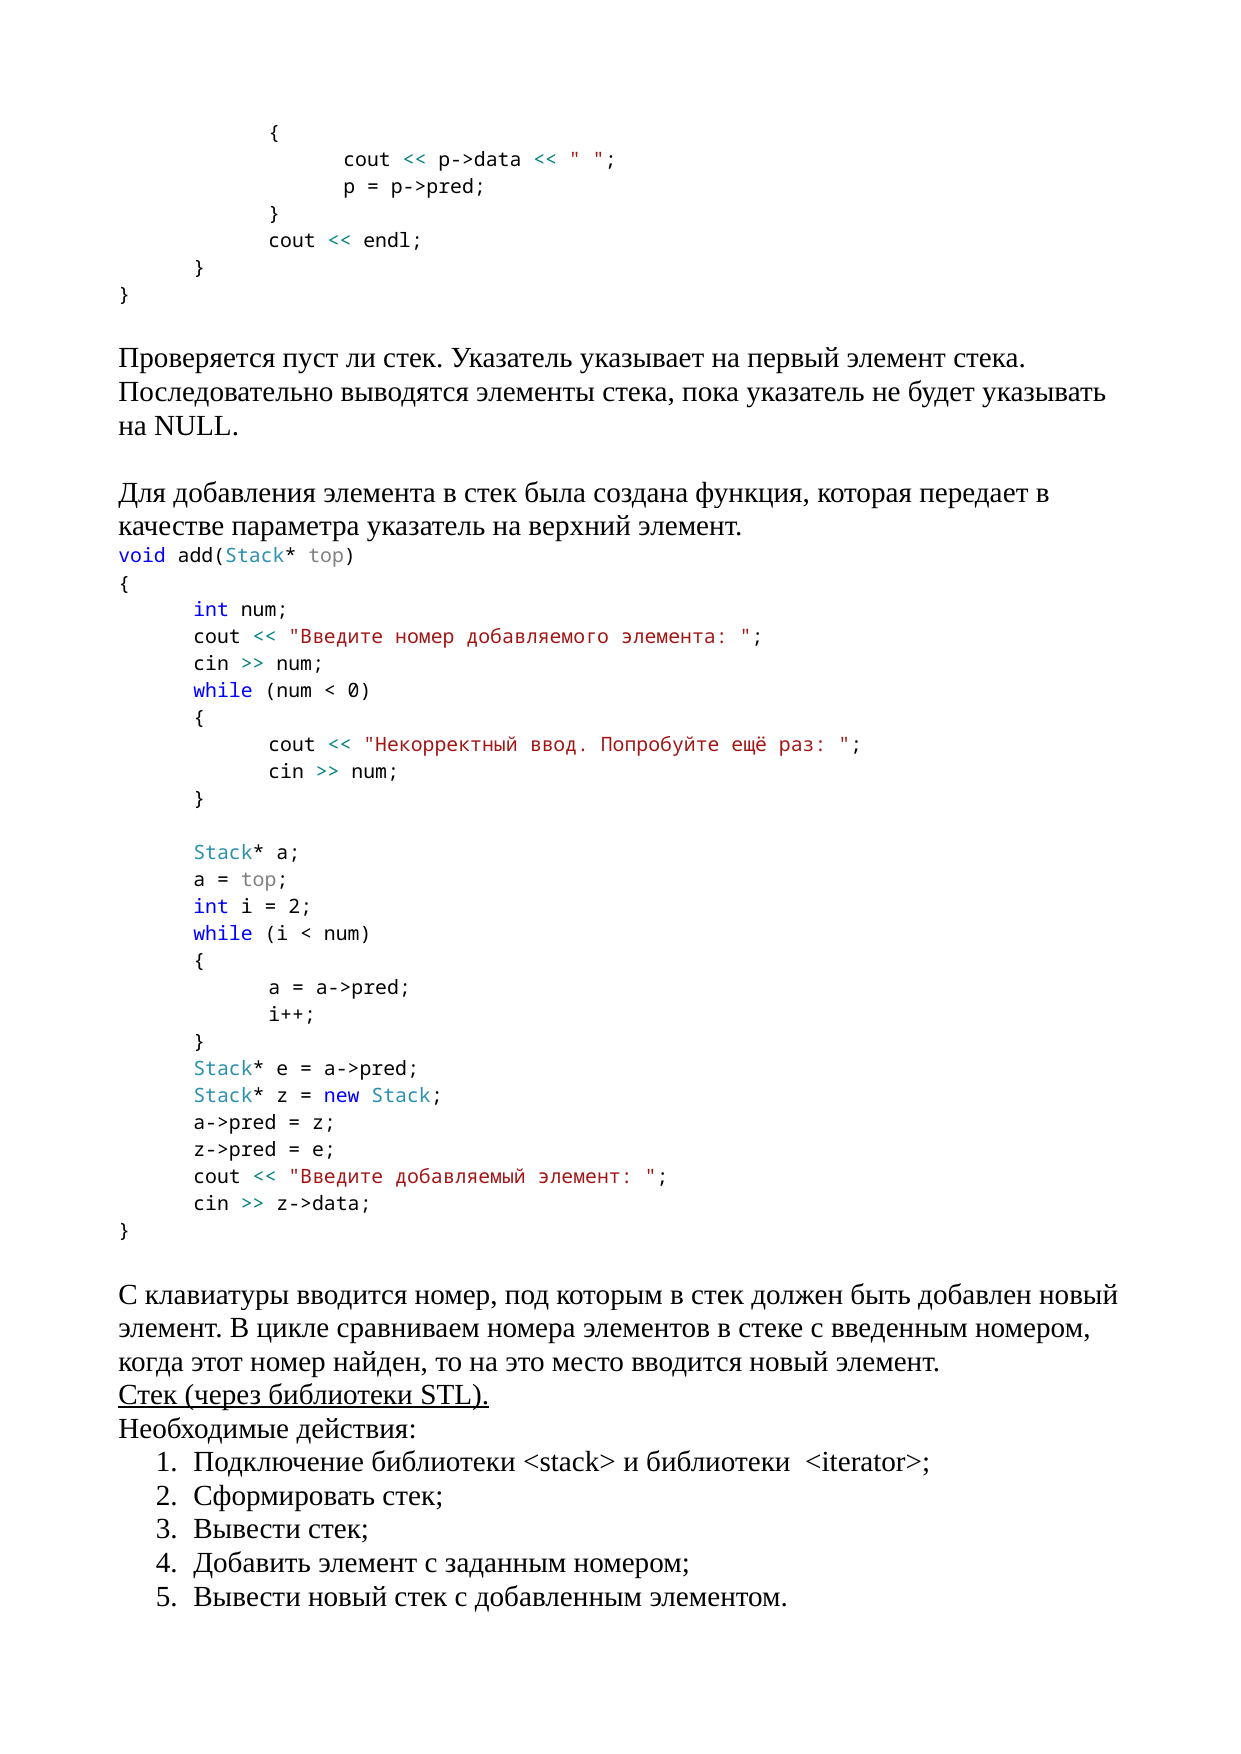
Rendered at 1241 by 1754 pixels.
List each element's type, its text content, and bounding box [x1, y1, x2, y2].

text cin >> z->data; [118, 1189, 1122, 1216]
text } [118, 280, 1122, 307]
list Вывести новый стек с добавленным элементом. [156, 1579, 1122, 1612]
text { [118, 704, 1122, 731]
text } [118, 1027, 1122, 1054]
text Для добавления элемента в стек была создана функция, которая передает в качестве параметра указатель на верхний элемент. [118, 475, 1122, 542]
text z->pred = e; [118, 1135, 1122, 1162]
text p = p->pred; [118, 172, 1122, 199]
text int num; [118, 596, 1122, 623]
text i++; [118, 1000, 1122, 1027]
text Проверяется пуст ли стек. Указатель указывает на первый элемент стека. Последовательно выводятся элементы стека, пока указатель не будет указывать на NULL. [118, 341, 1122, 441]
text { [118, 118, 1122, 145]
text int i = 2; [118, 892, 1122, 919]
text void add(Stack* top) [118, 542, 1122, 569]
text { [118, 569, 1122, 596]
text a = top; [118, 866, 1122, 892]
text cout << "Введите добавляемый элемент: "; [118, 1162, 1122, 1189]
text } [118, 1216, 1122, 1243]
text cout << "Введите номер добавляемого элемента: "; [118, 623, 1122, 650]
text Stack* z = new Stack; [118, 1081, 1122, 1108]
list Подключение библиотеки <stack> и библиотеки <iterator>; [156, 1444, 1122, 1478]
text С клавиатуры вводится номер, под которым в стек должен быть добавлен новый элемент. В цикле сравниваем номера элементов в стеке с введенным номером, когда этот номер найден, то на это место вводится новый элемент. [118, 1277, 1122, 1377]
text Stack* a; [118, 838, 1122, 866]
text a->pred = z; [118, 1108, 1122, 1135]
text cin >> num; [118, 650, 1122, 677]
text cin >> num; [118, 758, 1122, 784]
text cout << endl; [118, 226, 1122, 253]
text a = a->pred; [118, 973, 1122, 1000]
text } [118, 199, 1122, 226]
text cout << p->data << " "; [118, 145, 1122, 172]
text Stack* e = a->pred; [118, 1054, 1122, 1081]
text while (i < num) [118, 919, 1122, 946]
list Сформировать стек; [156, 1478, 1122, 1512]
text cout << "Некорректный ввод. Попробуйте ещё раз: "; [118, 731, 1122, 758]
list Вывести стек; [156, 1512, 1122, 1545]
text } [118, 784, 1122, 812]
text Необходимые действия: [118, 1411, 1122, 1444]
text } [118, 253, 1122, 280]
text Стек (через библиотеки STL). [118, 1377, 1122, 1411]
text { [118, 946, 1122, 973]
text while (num < 0) [118, 677, 1122, 704]
list Добавить элемент с заданным номером; [156, 1545, 1122, 1579]
